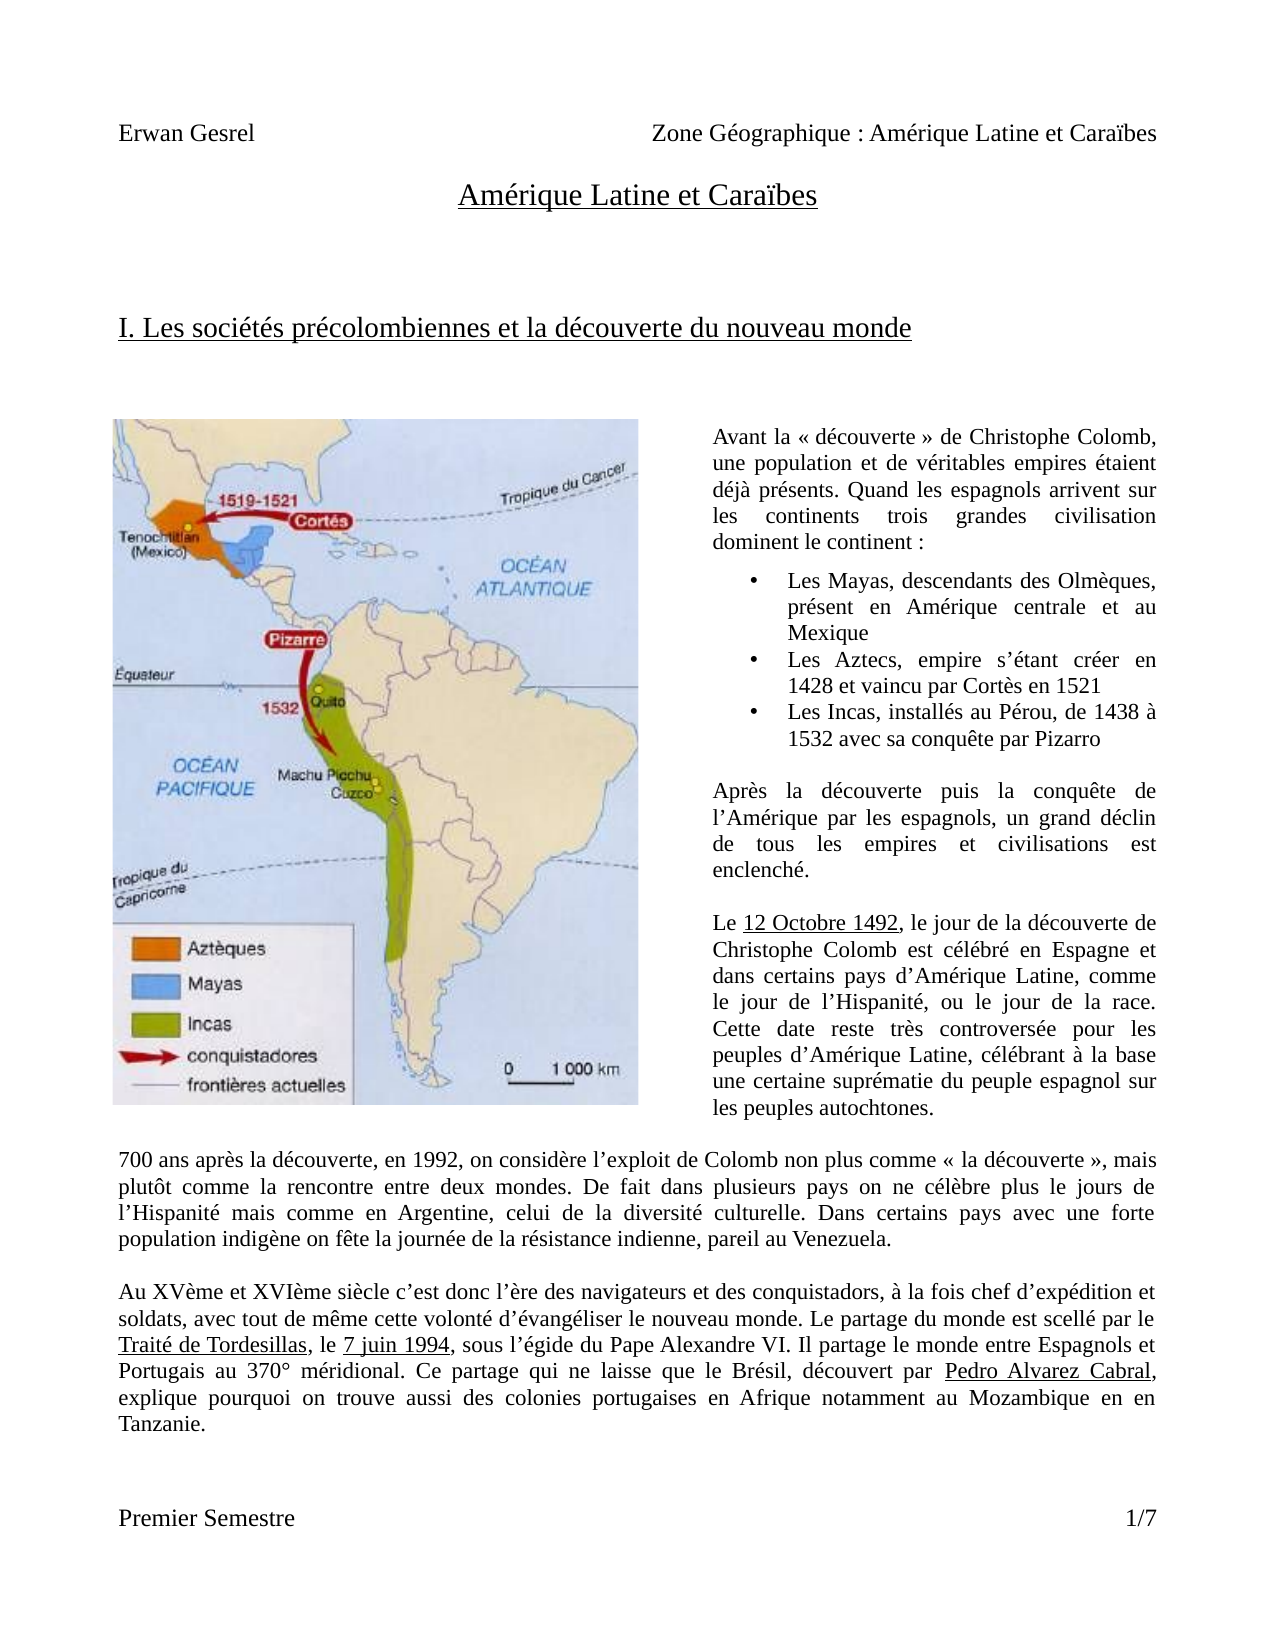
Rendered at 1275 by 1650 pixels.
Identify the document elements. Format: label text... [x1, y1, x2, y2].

picture [112, 419, 639, 1105]
text 700 ans après la découverte, en 1992, on considère l’exploit de Colomb non plus comme « la découverte », mais plutôt comme la rencontre entre deux mondes. De fait dans plusieurs pays on ne célèbre plus le jours de l’Hispanité mais comme en Argentine, celui de la diversité culturelle. Dans certains pays avec une forte population indigène on fête la journée de la résistance indienne, pareil au Venezuela. [118, 1146, 1157, 1252]
text Après la découverte puis la conquête de l’Amérique par les espagnols, un grand déclin de tous les empires et civilisations est enclenché. [639, 777, 1157, 883]
list Les Aztecs, empire s’étant créer en 1428 et vaincu par Cortès en 1521 [639, 646, 1157, 698]
text Le 12 Octobre 1492, le jour de la découverte de Christophe Colomb est célébré en Espagne et dans certains pays d’Amérique Latine, comme le jour de l’Hispanité, ou le jour de la race. Cette date reste très controversée pour les peuples d’Amérique Latine, célébrant à la base une certaine suprématie du peuple espagnol sur les peuples autochtones. [192, 909, 1157, 1120]
text Amérique Latine et Caraïbes [118, 176, 1157, 212]
text I. Les sociétés précolombiennes et la découverte du nouveau monde [118, 311, 1157, 344]
list Les Incas, installés au Pérou, de 1438 à 1532 avec sa conquête par Pizarro [639, 698, 1157, 751]
text Avant la « découverte » de Christophe Colomb, une population et de véritables empires étaient déjà présents. Quand les espagnols arrivent sur les continents trois grandes civilisation dominent le continent : [639, 423, 1157, 555]
text Au XVème et XVIème siècle c’est donc l’ère des navigateurs et des conquistadors, à la fois chef d’expédition et soldats, avec tout de même cette volonté d’évangéliser le nouveau monde. Le partage du monde est scellé par le Traité de Tordesillas, le 7 juin 1994, sous l’égide du Pape Alexandre VI. Il partage le monde entre Espagnols et Portugais au 370° méridional. Ce partage qui ne laisse que le Brésil, découvert par Pedro Alvarez Cabral, explique pourquoi on trouve aussi des colonies portugaises en Afrique notamment au Mozambique en en Tanzanie. [118, 1278, 1157, 1436]
list Les Mayas, descendants des Olmèques, présent en Amérique centrale et au Mexique [639, 567, 1157, 646]
